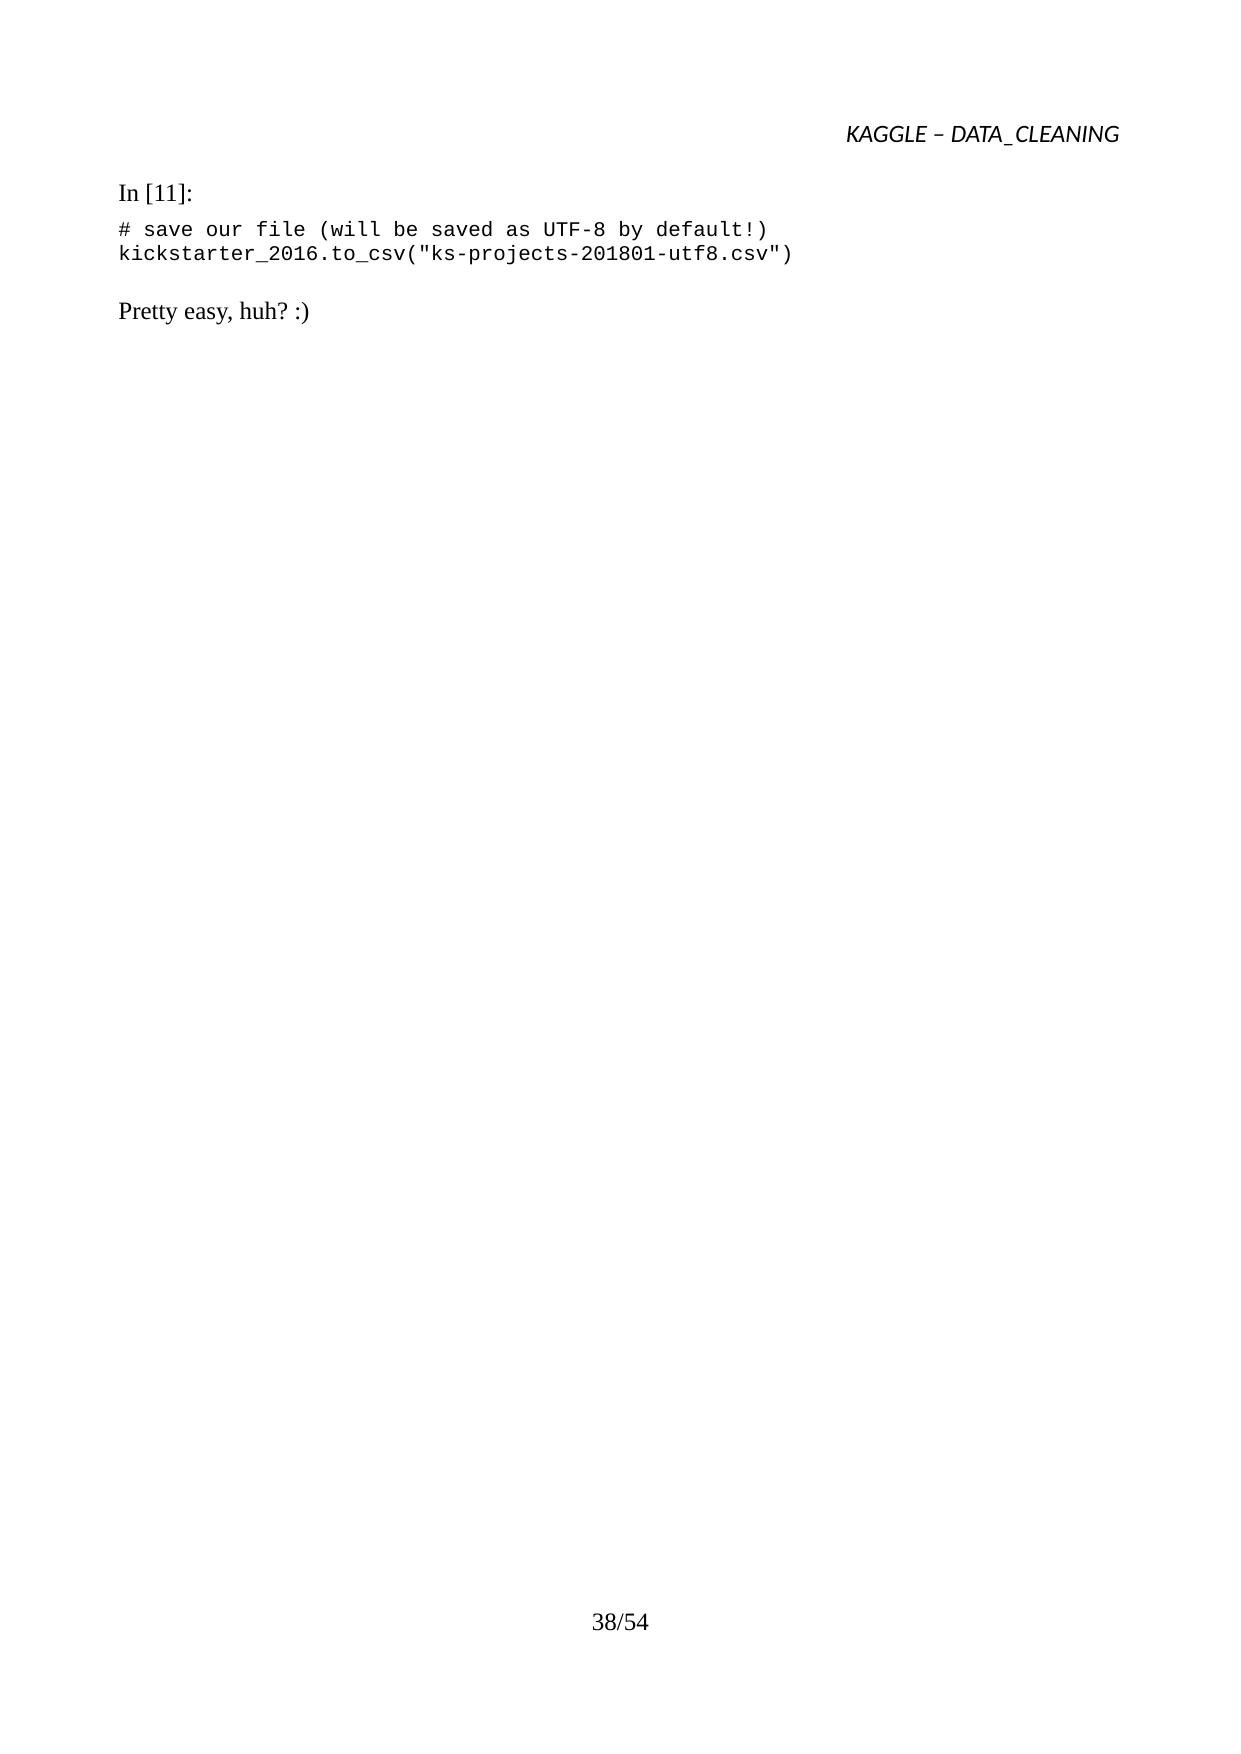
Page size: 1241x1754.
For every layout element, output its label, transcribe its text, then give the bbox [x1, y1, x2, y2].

text In [11]: [118, 178, 1122, 207]
text # save our file (will be saved as UTF-8 by default!) [118, 219, 1122, 243]
text Pretty easy, huh? :) [118, 296, 1122, 325]
text kickstarter_2016.to_csv("ks-projects-201801-utf8.csv") [118, 243, 1122, 267]
